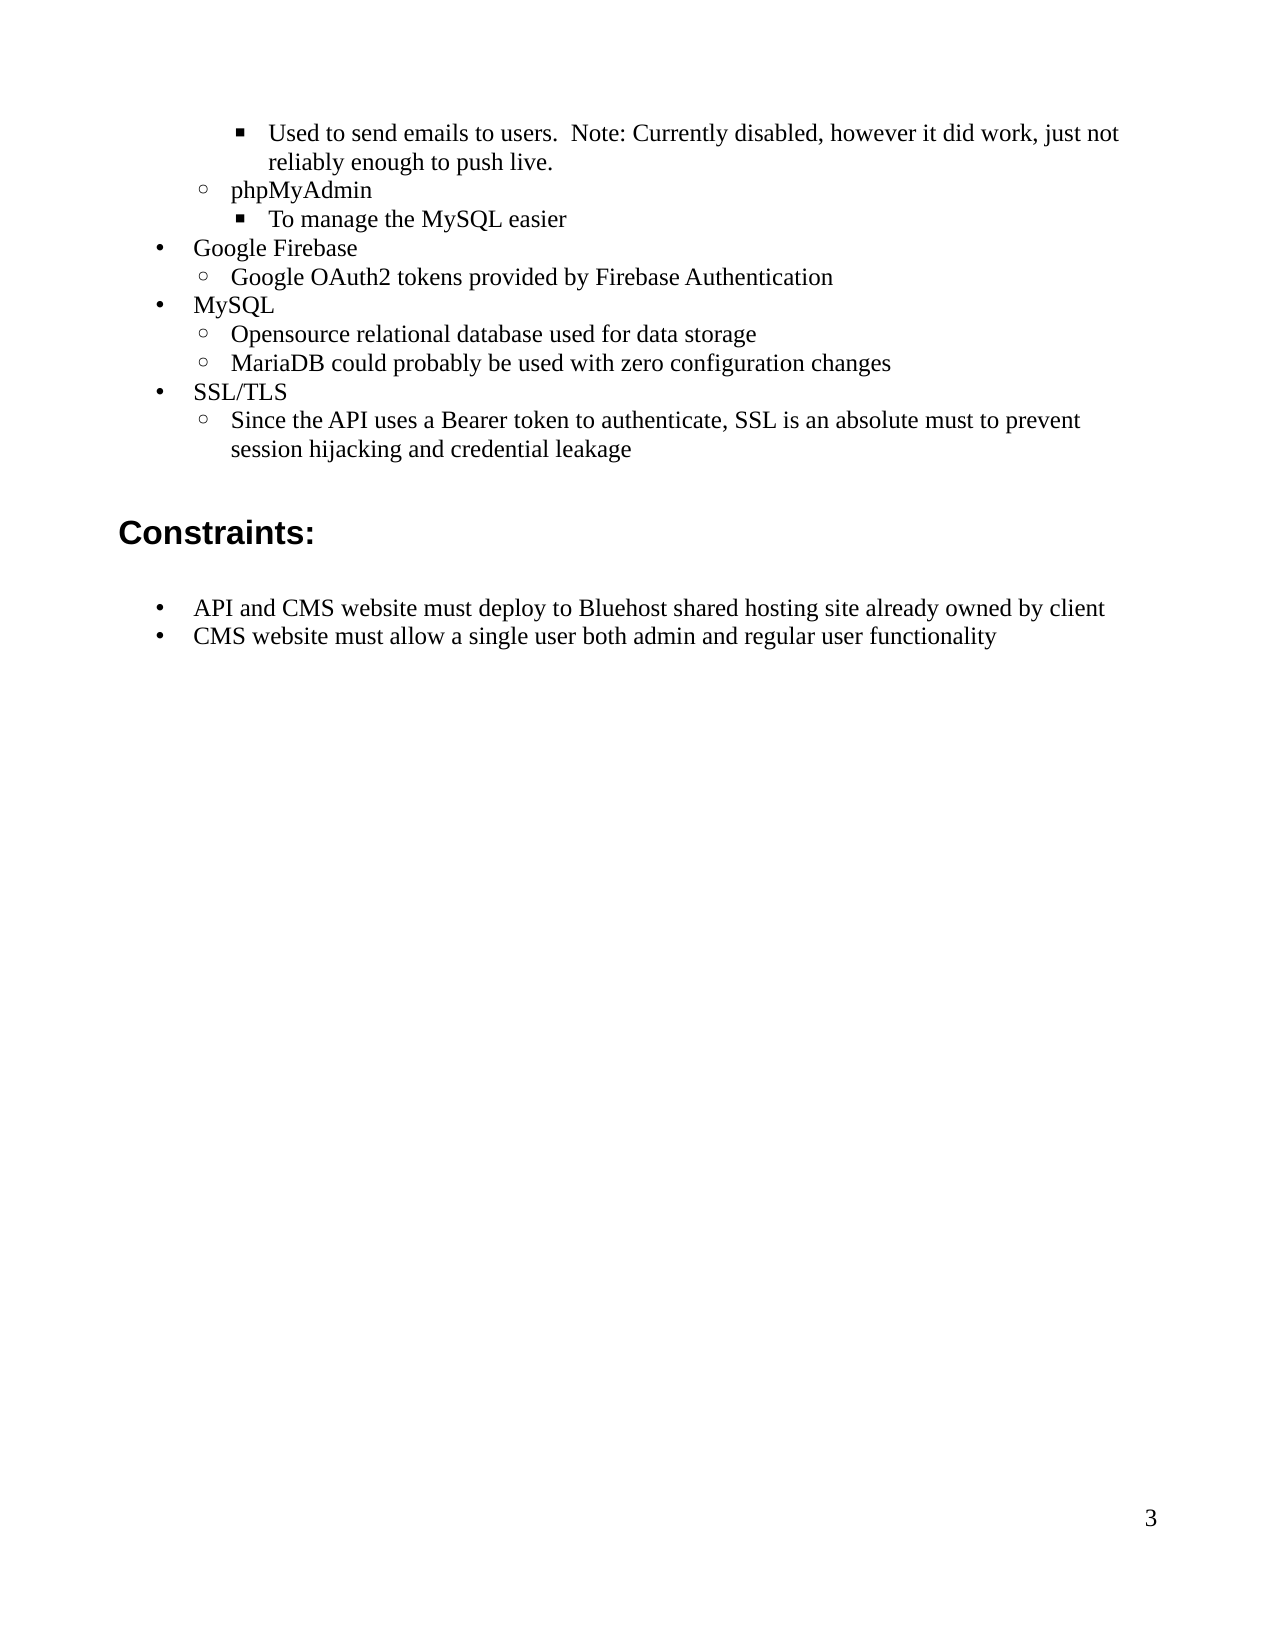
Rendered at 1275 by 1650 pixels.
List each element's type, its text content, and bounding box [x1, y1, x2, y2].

list Opensource relational database used for data storage [193, 319, 1157, 348]
list To manage the MySQL easier [231, 204, 1157, 233]
subtitle Constraints: [118, 513, 1157, 551]
list phpMyAdmin [193, 176, 1157, 204]
list Google Firebase [156, 233, 1157, 262]
list MariaDB could probably be used with zero configuration changes [193, 348, 1157, 377]
list Used to send emails to users. Note: Currently disabled, however it did work, just not reliably enough to push live. [231, 118, 1157, 176]
list API and CMS website must deploy to Bluehost shared hosting site already owned by client [156, 593, 1157, 621]
list SSL/TLS [156, 377, 1157, 406]
list CMS website must allow a single user both admin and regular user functionality [156, 621, 1157, 650]
list Google OAuth2 tokens provided by Firebase Authentication [193, 262, 1157, 291]
list Since the API uses a Bearer token to authenticate, SSL is an absolute must to prevent session hijacking and credential leakage [193, 406, 1157, 463]
list MySQL [156, 291, 1157, 319]
